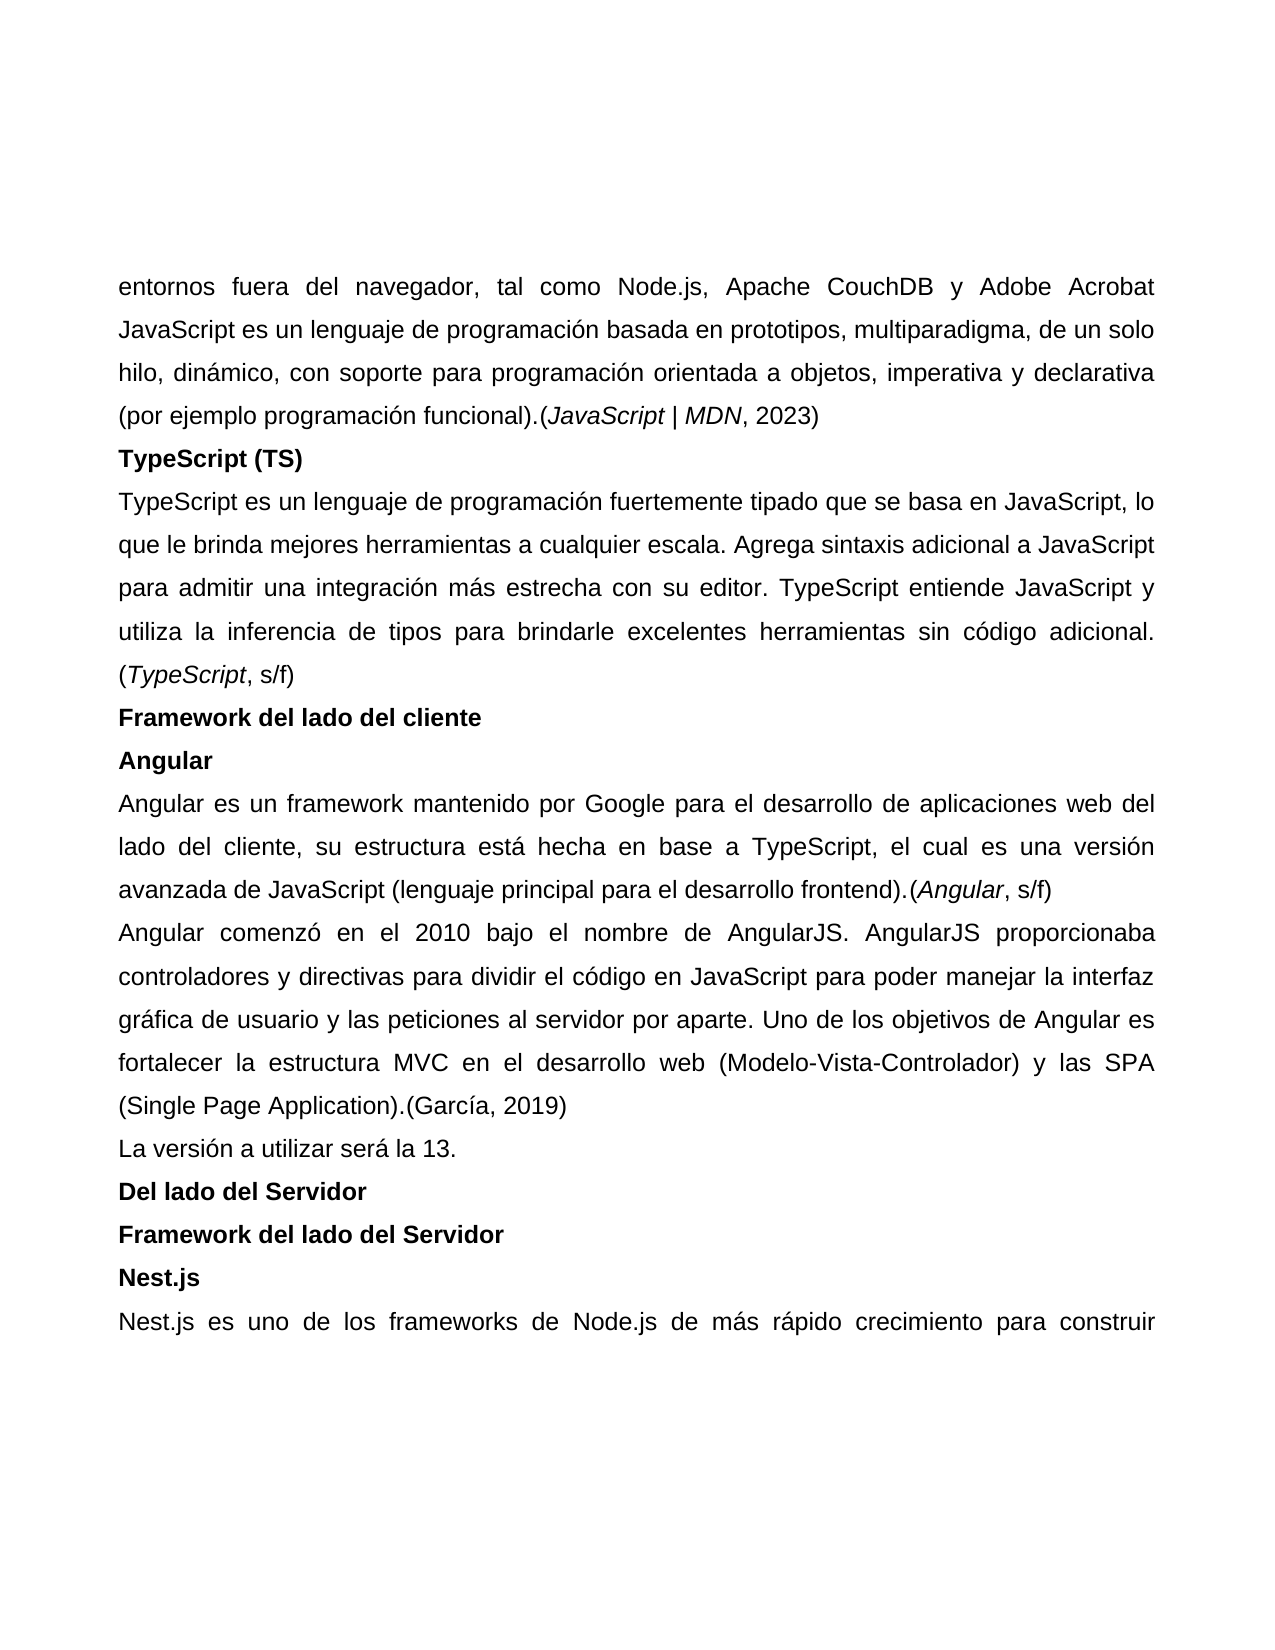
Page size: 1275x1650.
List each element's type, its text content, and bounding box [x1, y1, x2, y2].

text Framework del lado del Servidor [118, 1220, 1157, 1249]
text TypeScript es un lenguaje de programación fuertemente tipado que se basa en JavaScript, lo que le brinda mejores herramientas a cualquier escala. Agrega sintaxis adicional a JavaScript para admitir una integración más estrecha con su editor. TypeScript entiende JavaScript y utiliza la inferencia de tipos para brindarle excelentes herramientas sin código adicional.(TypeScript, s/f) [118, 487, 1157, 688]
text Nest.js [118, 1263, 1157, 1292]
text entornos fuera del navegador, tal como Node.js, Apache CouchDB y Adobe Acrobat JavaScript es un lenguaje de programación basada en prototipos, multiparadigma, de un solo hilo, dinámico, con soporte para programación orientada a objetos, imperativa y declarativa (por ejemplo programación funcional).(JavaScript | MDN, 2023) [118, 271, 1157, 429]
text Angular es un framework mantenido por Google para el desarrollo de aplicaciones web del lado del cliente, su estructura está hecha en base a TypeScript, el cual es una versión avanzada de JavaScript (lenguaje principal para el desarrollo frontend).(Angular, s/f) [118, 789, 1157, 904]
text Nest.js es uno de los frameworks de Node.js de más rápido crecimiento para construir [118, 1306, 1157, 1335]
text Framework del lado del cliente [118, 703, 1157, 731]
text Angular comenzó en el 2010 bajo el nombre de AngularJS. AngularJS proporcionaba controladores y directivas para dividir el código en JavaScript para poder manejar la interfaz gráfica de usuario y las peticiones al servidor por aparte. Uno de los objetivos de Angular es fortalecer la estructura MVC en el desarrollo web (Modelo-Vista-Controlador) y las SPA (Single Page Application).(García, 2019) [118, 918, 1157, 1119]
text Angular [118, 746, 1157, 774]
text TypeScript (TS) [118, 444, 1157, 473]
text Del lado del Servidor [118, 1177, 1157, 1206]
text La versión a utilizar será la 13. [118, 1134, 1157, 1163]
